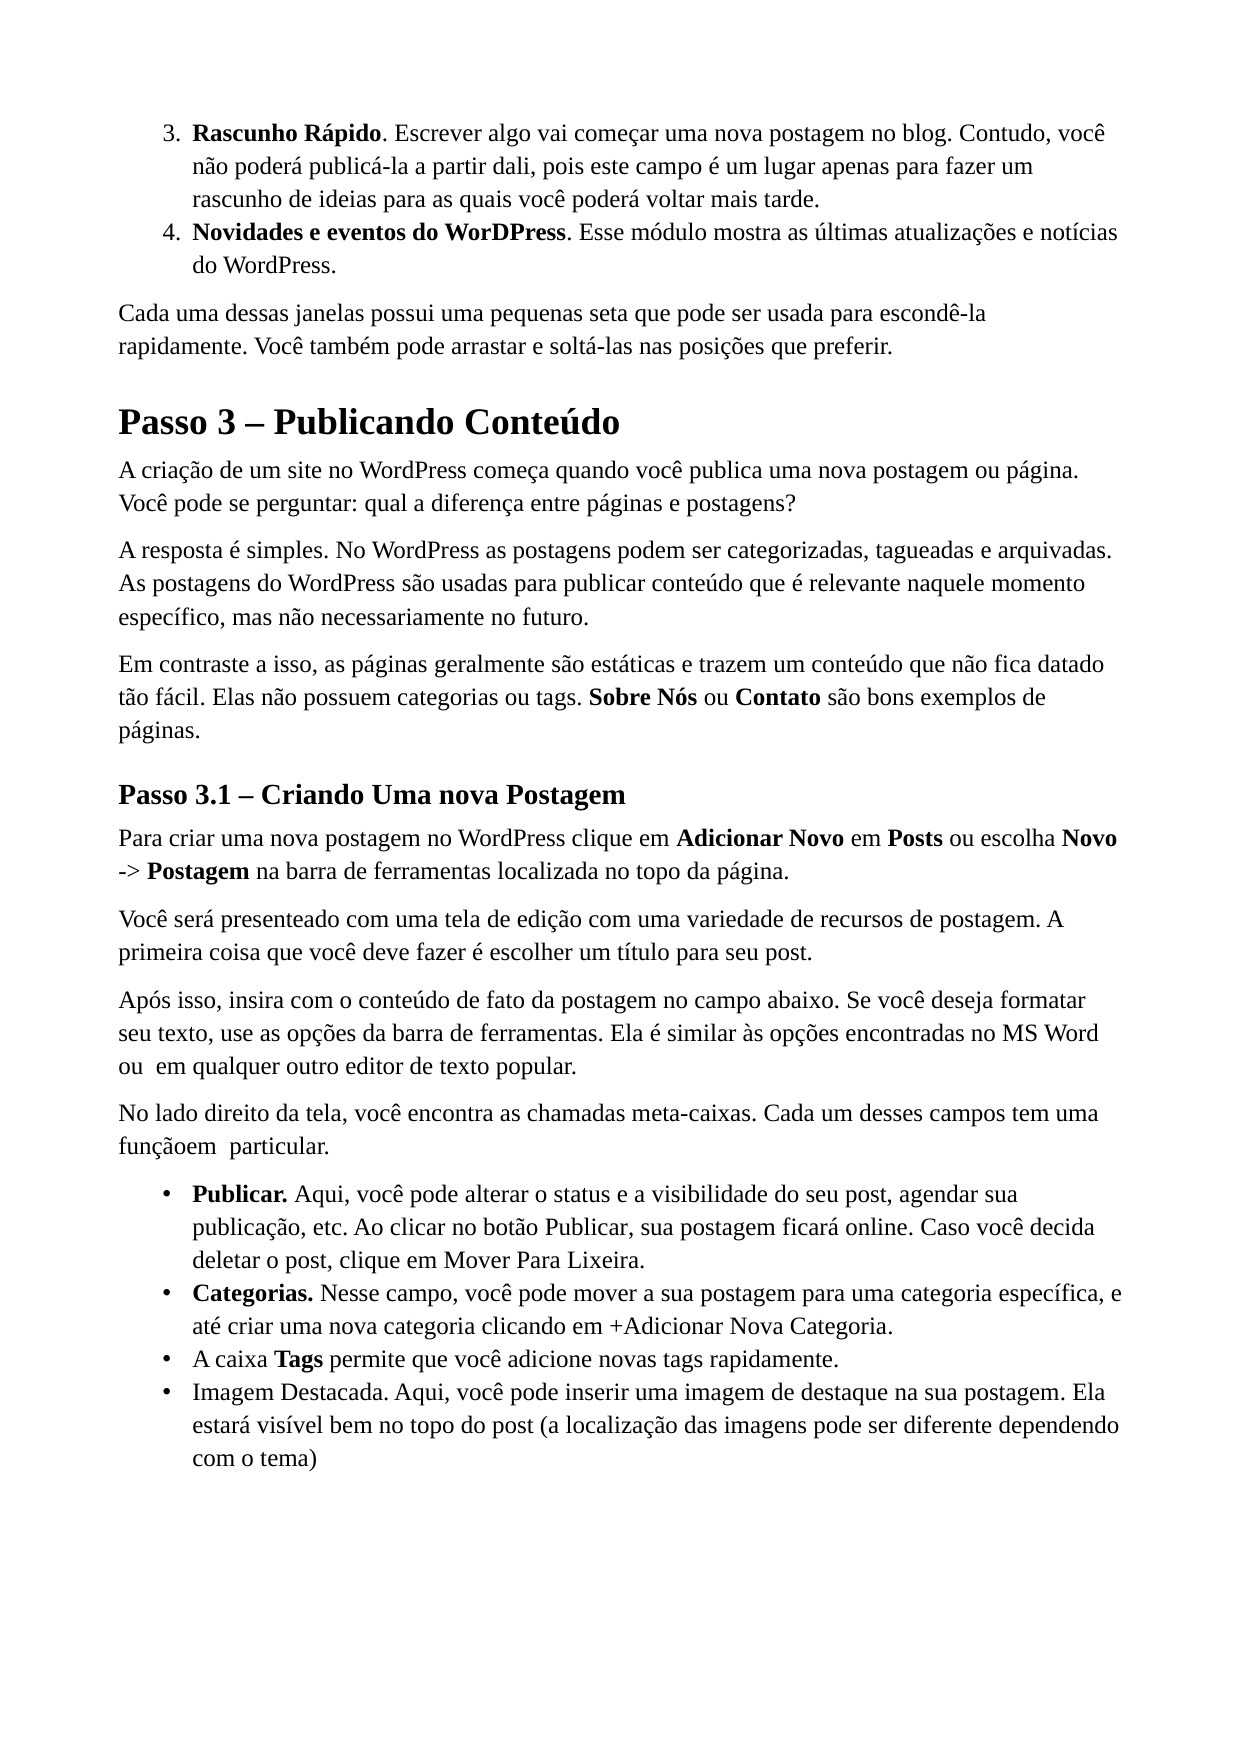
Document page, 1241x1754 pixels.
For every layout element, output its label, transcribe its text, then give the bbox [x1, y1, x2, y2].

text Após isso, insira com o conteúdo de fato da postagem no campo abaixo. Se você deseja formatar seu texto, use as opções da barra de ferramentas. Ela é similar às opções encontradas no MS Word ou em qualquer outro editor de texto popular. [118, 985, 1122, 1079]
text No lado direito da tela, você encontra as chamadas meta-caixas. Cada um desses campos tem uma funçãoem particular. [118, 1098, 1122, 1160]
list Novidades e eventos do WorDPress. Esse módulo mostra as últimas atualizações e notícias do WordPress. [162, 217, 1122, 279]
list Categorias. Nesse campo, você pode mover a sua postagem para uma categoria específica, e até criar uma nova categoria clicando em +Adicionar Nova Categoria. [162, 1278, 1122, 1340]
list Rascunho Rápido. Escrever algo vai começar uma nova postagem no blog. Contudo, você não poderá publicá-la a partir dali, pois este campo é um lugar apenas para fazer um rascunho de ideias para as quais você poderá voltar mais tarde. [162, 118, 1122, 213]
subtitle Passo 3 – Publicando Conteúdo [118, 399, 1122, 442]
text A resposta é simples. No WordPress as postagens podem ser categorizadas, tagueadas e arquivadas. As postagens do WordPress são usadas para publicar conteúdo que é relevante naquele momento específico, mas não necessariamente no futuro. [118, 536, 1122, 630]
text Para criar uma nova postagem no WordPress clique em Adicionar Novo em Posts ou escolha Novo -> Postagem na barra de ferramentas localizada no topo da página. [118, 823, 1122, 885]
list Imagem Destacada. Aqui, você pode inserir uma imagem de destaque na sua postagem. Ela estará visível bem no topo do post (a localização das imagens pode ser diferente dependendo com o tema) [162, 1377, 1122, 1472]
text A criação de um site no WordPress começa quando você publica uma nova postagem ou página. Você pode se perguntar: qual a diferença entre páginas e postagens? [118, 455, 1122, 517]
text Você será presenteado com uma tela de edição com uma variedade de recursos de postagem. A primeira coisa que você deve fazer é escolher um título para seu post. [118, 904, 1122, 966]
list A caixa Tags permite que você adicione novas tags rapidamente. [162, 1344, 1122, 1373]
list Publicar. Aqui, você pode alterar o status e a visibilidade do seu post, agendar sua publicação, etc. Ao clicar no botão Publicar, sua postagem ficará online. Caso você decida deletar o post, clique em Mover Para Lixeira. [162, 1179, 1122, 1274]
text Cada uma dessas janelas possui uma pequenas seta que pode ser usada para escondê-la rapidamente. Você também pode arrastar e soltá-las nas posições que preferir. [118, 298, 1122, 359]
subtitle Passo 3.1 – Criando Uma nova Postagem [118, 777, 1122, 811]
text Em contraste a isso, as páginas geralmente são estáticas e trazem um conteúdo que não fica datado tão fácil. Elas não possuem categorias ou tags. Sobre Nós ou Contato são bons exemplos de páginas. [118, 649, 1122, 744]
